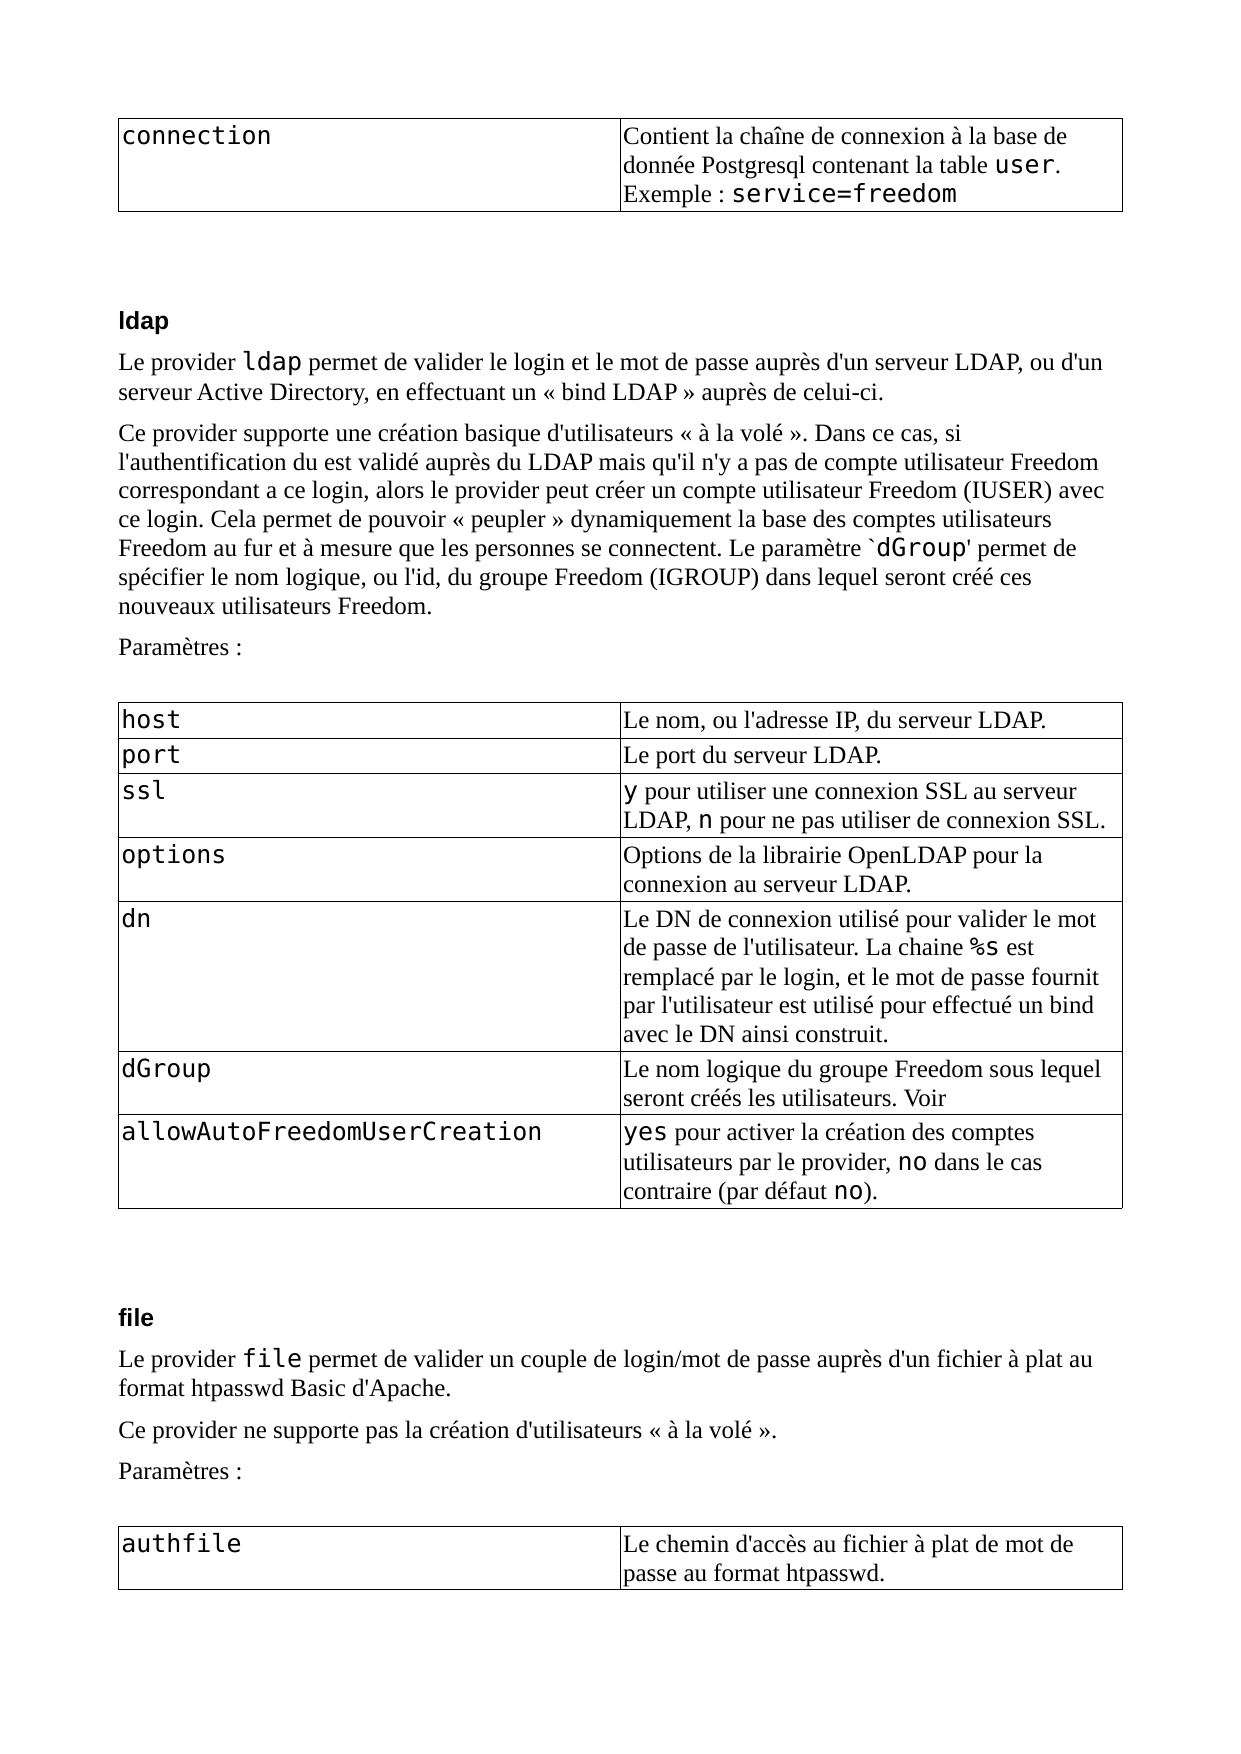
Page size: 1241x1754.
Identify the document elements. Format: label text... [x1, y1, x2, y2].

text Ce provider ne supporte pas la création d'utilisateurs « à la volé ». [118, 1415, 1122, 1443]
table_header connection [119, 119, 620, 211]
table_header host [119, 703, 620, 737]
table_cell y pour utiliser une connexion SSL au serveur LDAP, n pour ne pas utiliser de connexion SSL. [621, 774, 1122, 837]
subtitle ldap [118, 306, 1122, 335]
text Paramètres : [118, 632, 1122, 690]
table_header authfile [119, 1527, 620, 1589]
table_cell yes pour activer la création des comptes utilisateurs par le provider, no dans le cas contraire (par défaut no). [621, 1115, 1122, 1208]
text Le provider file permet de valider un couple de login/mot de passe auprès d'un fichier à plat au format htpasswd Basic d'Apache. [118, 1344, 1122, 1402]
table_cell allowAutoFreedomUserCreation [119, 1115, 620, 1208]
table_header Contient la chaîne de connexion à la base de donnée Postgresql contenant la table user. Exemple : service=freedom [621, 119, 1122, 211]
table_header Le chemin d'accès au fichier à plat de mot de passe au format htpasswd. [621, 1527, 1122, 1589]
text Le provider ldap permet de valider le login et le mot de passe auprès d'un serveur LDAP, ou d'un serveur Active Directory, en effectuant un « bind LDAP » auprès de celui-ci. [118, 347, 1122, 406]
text Paramètres : [118, 1456, 1122, 1513]
table_cell Le DN de connexion utilisé pour valider le mot de passe de l'utilisateur. La chaine %s est remplacé par le login, et le mot de passe fournit par l'utilisateur est utilisé pour effectué un bind avec le DN ainsi construit. [621, 902, 1122, 1051]
table_cell Options de la librairie OpenLDAP pour la connexion au serveur LDAP. [621, 838, 1122, 901]
table_cell Le port du serveur LDAP. [621, 739, 1122, 773]
table_cell options [119, 838, 620, 901]
table_cell Le nom logique du groupe Freedom sous lequel seront créés les utilisateurs. Voir [621, 1052, 1122, 1114]
table_cell port [119, 739, 620, 773]
table_cell ssl [119, 774, 620, 837]
subtitle file [118, 1303, 1122, 1332]
table_cell dn [119, 902, 620, 1051]
text Ce provider supporte une création basique d'utilisateurs « à la volé ». Dans ce cas, si l'authentification du est validé auprès du LDAP mais qu'il n'y a pas de compte utilisateur Freedom correspondant a ce login, alors le provider peut créer un compte utilisateur Freedom (IUSER) avec ce login. Cela permet de pouvoir « peupler » dynamiquement la base des comptes utilisateurs Freedom au fur et à mesure que les personnes se connectent. Le paramètre `dGroup' permet de spécifier le nom logique, ou l'id, du groupe Freedom (IGROUP) dans lequel seront créé ces nouveaux utilisateurs Freedom. [118, 418, 1122, 620]
table_header Le nom, ou l'adresse IP, du serveur LDAP. [621, 703, 1122, 737]
table_cell dGroup [119, 1052, 620, 1114]
